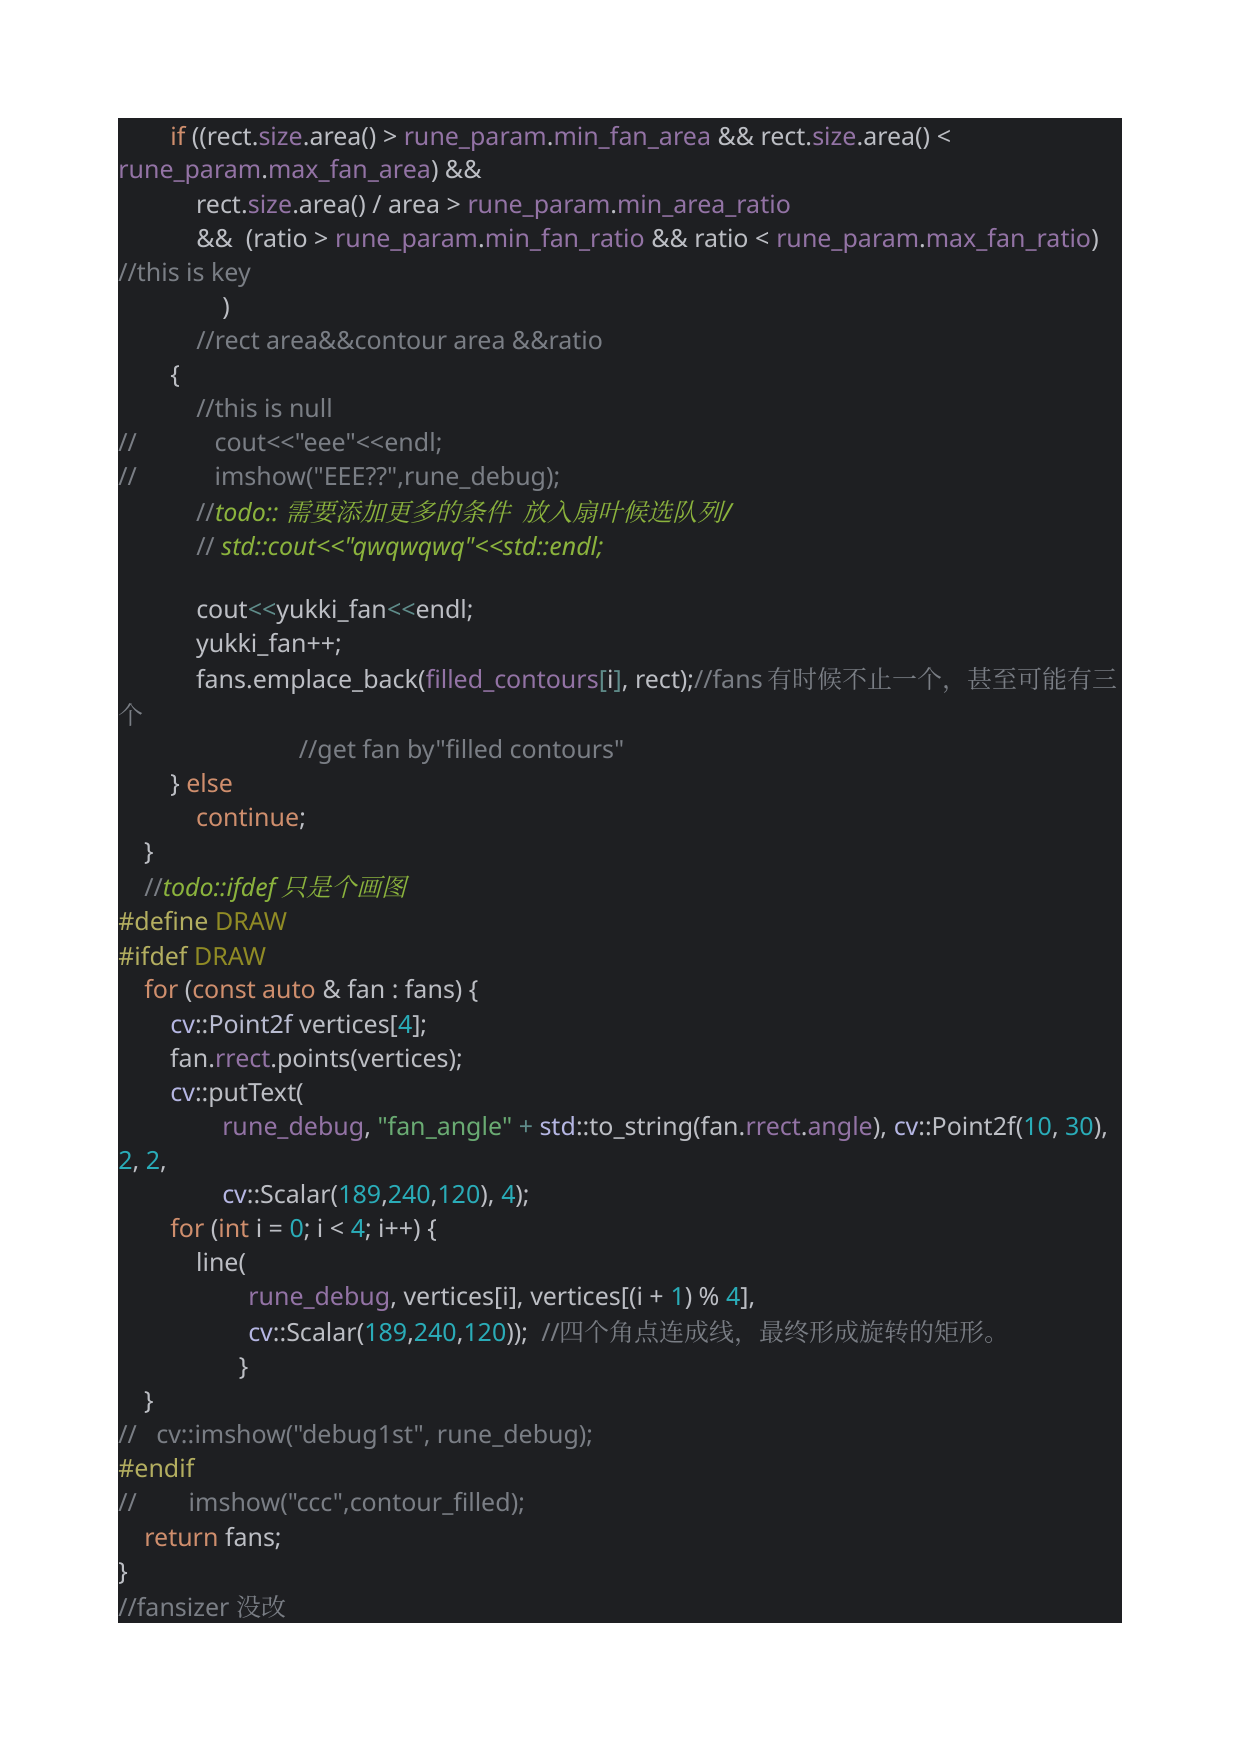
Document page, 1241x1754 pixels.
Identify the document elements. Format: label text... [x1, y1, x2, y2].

text if ((rect.size.area() > rune_param.min_fan_area && rect.size.area() < rune_param.max_fan_area) && rect.size.area() / area > rune_param.min_area_ratio && (ratio > rune_param.min_fan_ratio && ratio < rune_param.max_fan_ratio) //this is key ) //rect area&&contour area &&ratio { //this is null // cout<<"eee"<<endl; // imshow("EEE??",rune_debug); //todo:: 需要添加更多的条件 放入扇叶候选队列/ // std::cout<<"qwqwqwq"<<std::endl; cout<<yukki_fan<<endl; yukki_fan++; fans.emplace_back(filled_contours[i], rect);//fans有时候不止一个，甚至可能有三个 //get fan by"filled contours" } else continue; } //todo::ifdef只是个画图 #define DRAW #ifdef DRAW for (const auto & fan : fans) { cv::Point2f vertices[4]; fan.rrect.points(vertices); cv::putText( rune_debug, "fan_angle" + std::to_string(fan.rrect.angle), cv::Point2f(10, 30), 2, 2, cv::Scalar(189,240,120), 4); for (int i = 0; i < 4; i++) { line( rune_debug, vertices[i], vertices[(i + 1) % 4], cv::Scalar(189,240,120)); //四个角点连成线，最终形成旋转的矩形。 } } // cv::imshow("debug1st", rune_debug); #endif // imshow("ccc",contour_filled); return fans; } //fansizer 没改 [118, 118, 1122, 1623]
